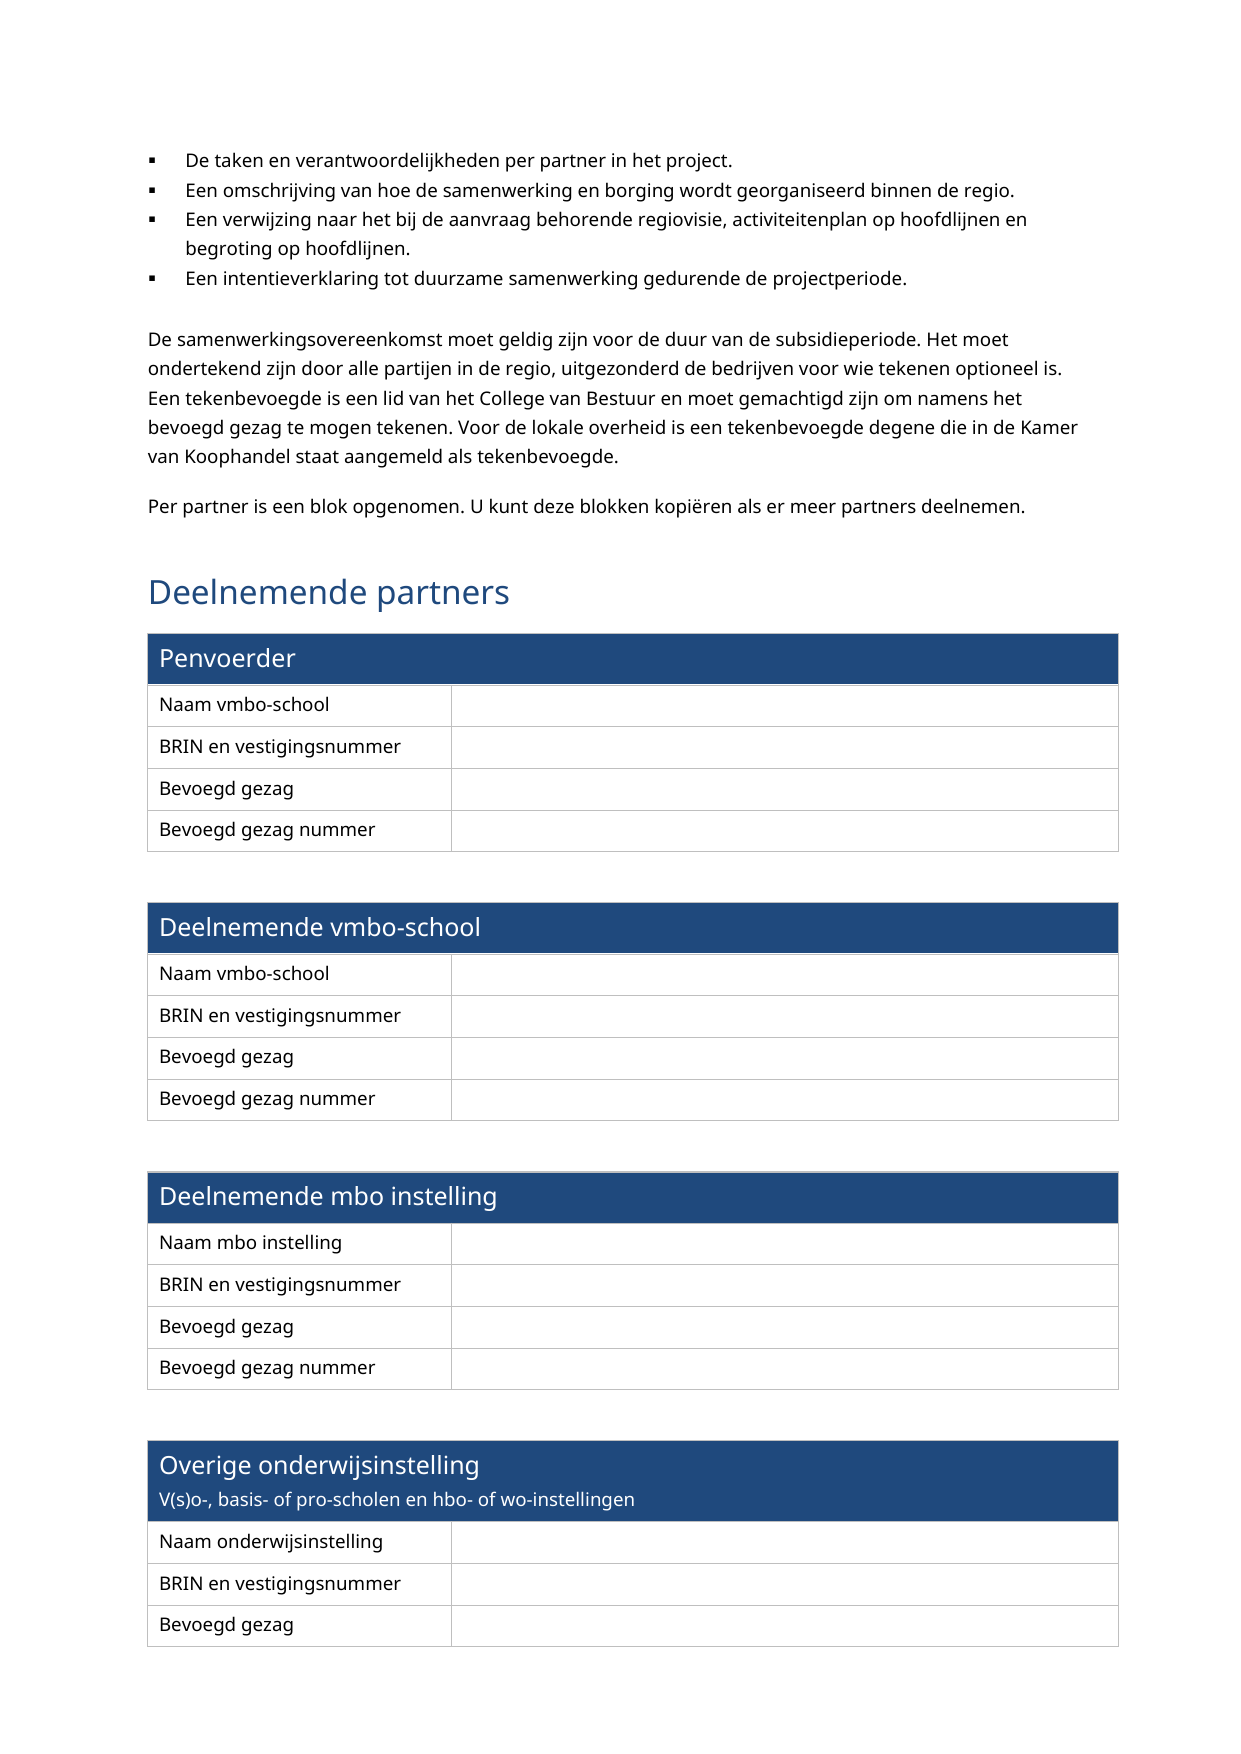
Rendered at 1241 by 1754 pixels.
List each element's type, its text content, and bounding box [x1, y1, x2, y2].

table_header Penvoerder [148, 634, 1118, 684]
table_cell [452, 727, 1118, 768]
table_cell Bevoegd gezag [148, 1606, 451, 1646]
table_header Deelnemende vmbo-school [148, 903, 1118, 953]
list Een intentieverklaring tot duurzame samenwerking gedurende de projectperiode. [148, 265, 1092, 290]
table_cell BRIN en vestigingsnummer [148, 1564, 451, 1604]
table_cell [452, 1564, 1118, 1604]
table_cell [452, 1038, 1118, 1078]
table_cell BRIN en vestigingsnummer [148, 1265, 451, 1306]
table_cell [452, 1349, 1118, 1389]
table_cell [452, 1606, 1118, 1646]
table_cell [452, 1224, 1118, 1264]
table_cell [452, 686, 1118, 726]
subtitle Deelnemende partners [148, 568, 1092, 614]
text De samenwerkingsovereenkomst moet geldig zijn voor de duur van de subsidieperiode. Het moet ondertekend zijn door alle partijen in de regio, uitgezonderd de bedrijven voor wie tekenen optioneel is. Een tekenbevoegde is een lid van het College van Bestuur en moet gemachtigd zijn om namens het bevoegd gezag te mogen tekenen. Voor de lokale overheid is een tekenbevoegde degene die in de Kamer van Koophandel staat aangemeld als tekenbevoegde. [148, 326, 1092, 469]
list Een verwijzing naar het bij de aanvraag behorende regiovisie, activiteitenplan op hoofdlijnen en begroting op hoofdlijnen. [148, 206, 1092, 261]
table_cell BRIN en vestigingsnummer [148, 727, 451, 768]
table_cell Naam onderwijsinstelling [148, 1522, 451, 1563]
table_cell [452, 1080, 1118, 1120]
table_cell [452, 996, 1118, 1037]
table_header Overige onderwijsinstelling V(s)o-, basis- of pro-scholen en hbo- of wo-instellingen [148, 1441, 1118, 1521]
table_cell [452, 955, 1118, 995]
text Per partner is een blok opgenomen. U kunt deze blokken kopiëren als er meer partners deelnemen. [148, 493, 1092, 519]
table_cell BRIN en vestigingsnummer [148, 996, 451, 1037]
table_cell Bevoegd gezag [148, 1307, 451, 1348]
table_cell Naam vmbo-school [148, 955, 451, 995]
table_cell Bevoegd gezag [148, 769, 451, 809]
table_cell [452, 811, 1118, 851]
table_cell [452, 769, 1118, 809]
list Een omschrijving van hoe de samenwerking en borging wordt georganiseerd binnen de regio. [148, 177, 1092, 202]
table_cell Bevoegd gezag nummer [148, 811, 451, 851]
table_cell [452, 1307, 1118, 1348]
table_cell Bevoegd gezag nummer [148, 1080, 451, 1120]
table_cell Bevoegd gezag nummer [148, 1349, 451, 1389]
table_cell Naam mbo instelling [148, 1224, 451, 1264]
table_cell [452, 1522, 1118, 1563]
table_cell Naam vmbo-school [148, 686, 451, 726]
table_cell [452, 1265, 1118, 1306]
list De taken en verantwoordelijkheden per partner in het project. [148, 148, 1092, 173]
table_header Deelnemende mbo instelling [148, 1173, 1118, 1223]
table_cell Bevoegd gezag [148, 1038, 451, 1078]
